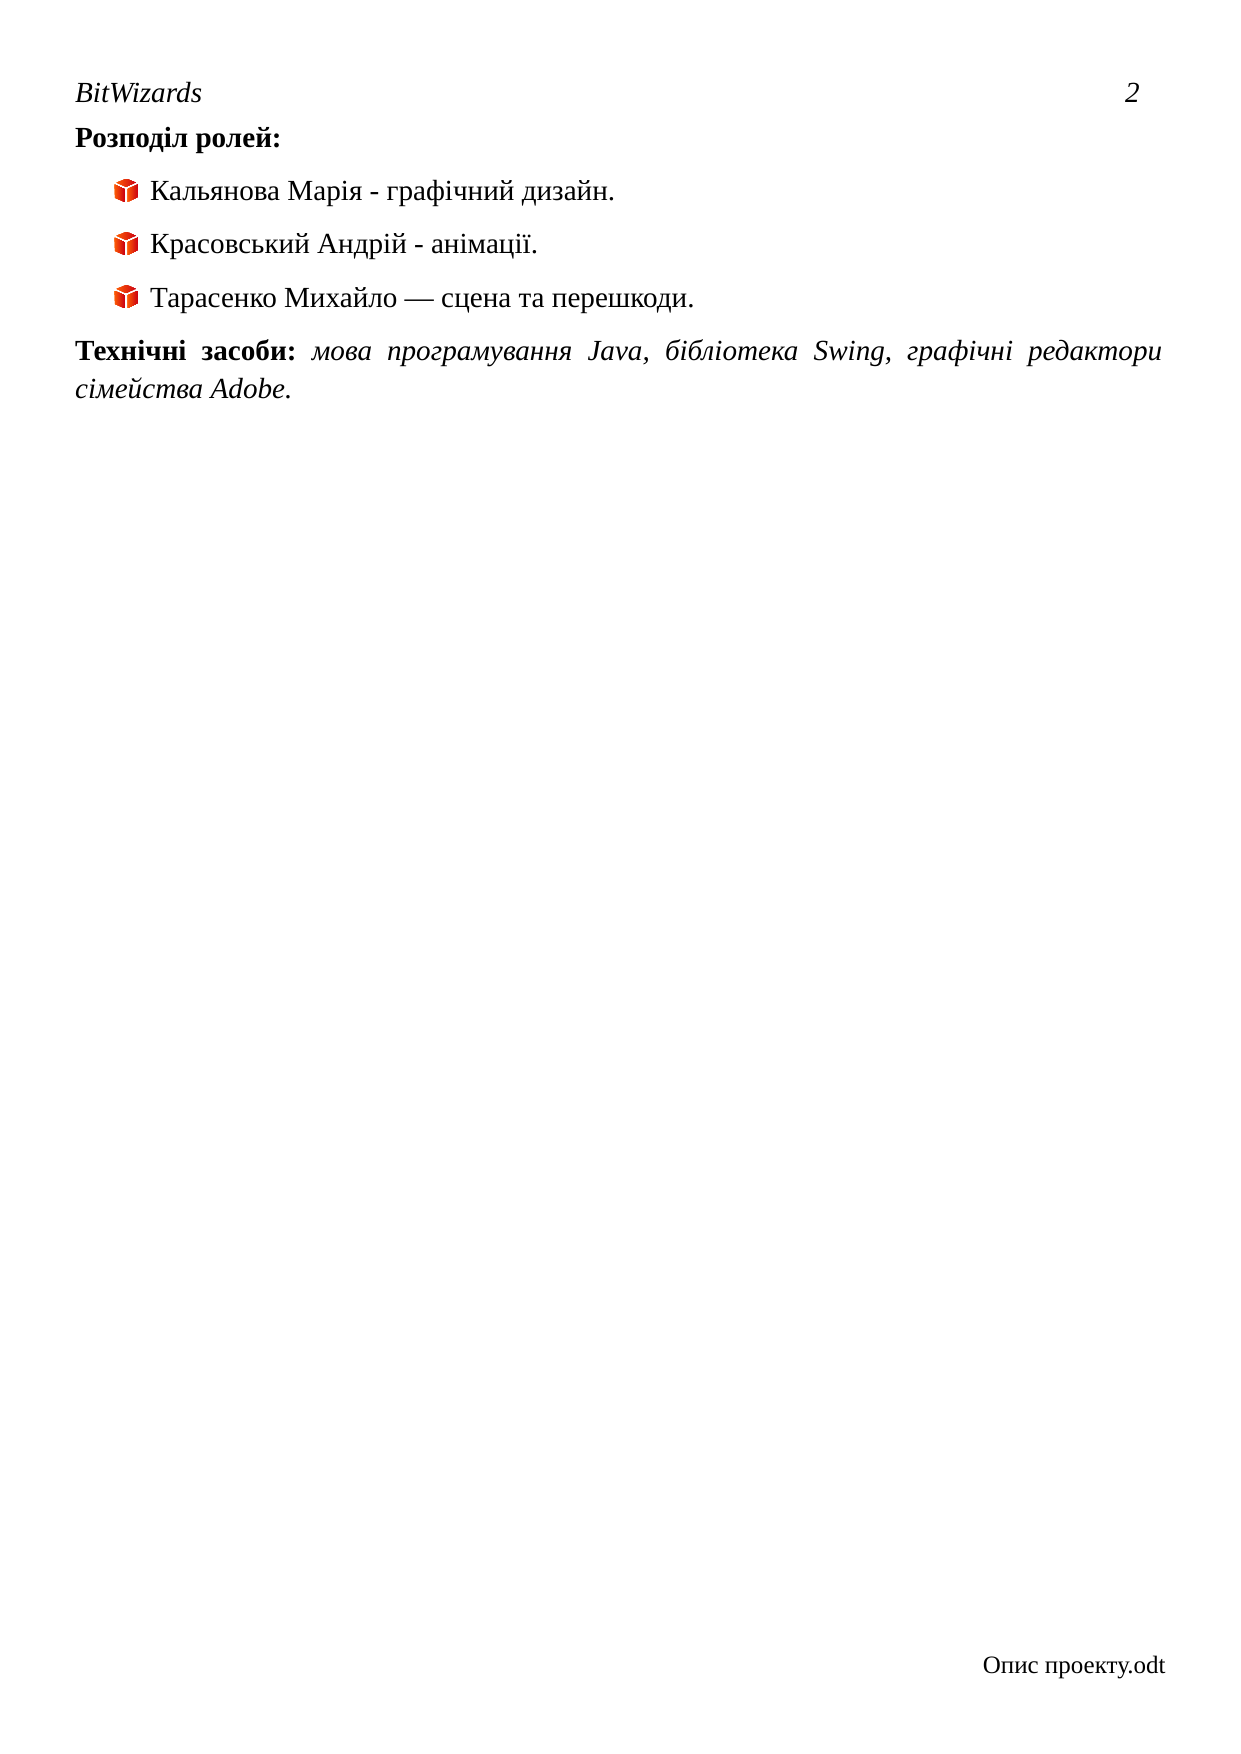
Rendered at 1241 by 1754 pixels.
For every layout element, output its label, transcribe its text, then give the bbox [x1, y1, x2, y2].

list Тарасенко Михайло — сцена та перешкоди. [112, 280, 1165, 313]
text Технічні засоби: мова програмування Java, бібліотека Swing, графічні редактори сімейства Adobe. [75, 333, 1165, 405]
list Кальянова Марія - графічний дизайн. [112, 173, 1165, 207]
list Красовський Андрій - анімації. [112, 227, 1165, 260]
text Розподіл ролей: [75, 120, 1165, 154]
